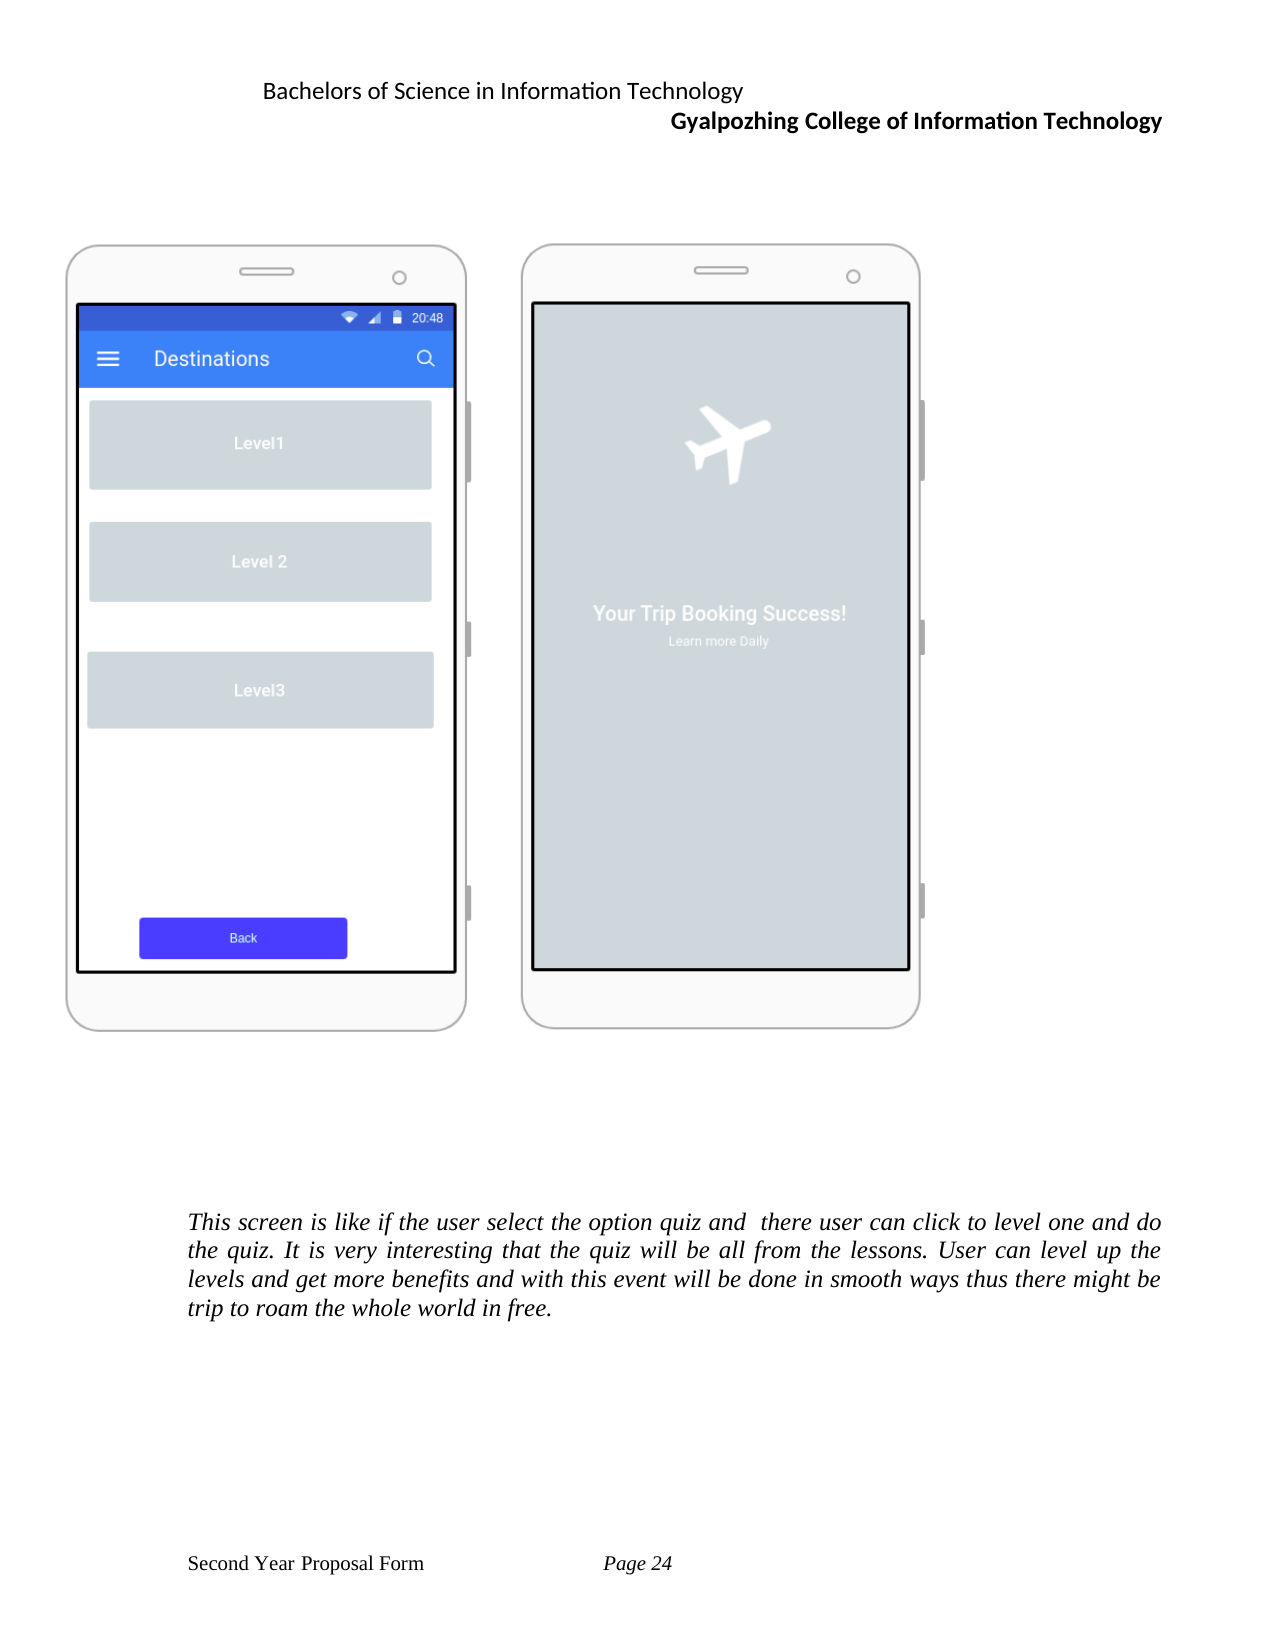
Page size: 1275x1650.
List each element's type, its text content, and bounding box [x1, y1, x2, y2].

picture [508, 228, 934, 1039]
text This screen is like if the user select the option quiz and there user can click to level one and do the quiz. It is very interesting that the quiz will be all from the lessons. User can level up the levels and get more benefits and with this event will be done in smooth ways thus there might be trip to roam the whole world in free. [187, 1207, 1162, 1322]
picture [50, 230, 482, 1044]
